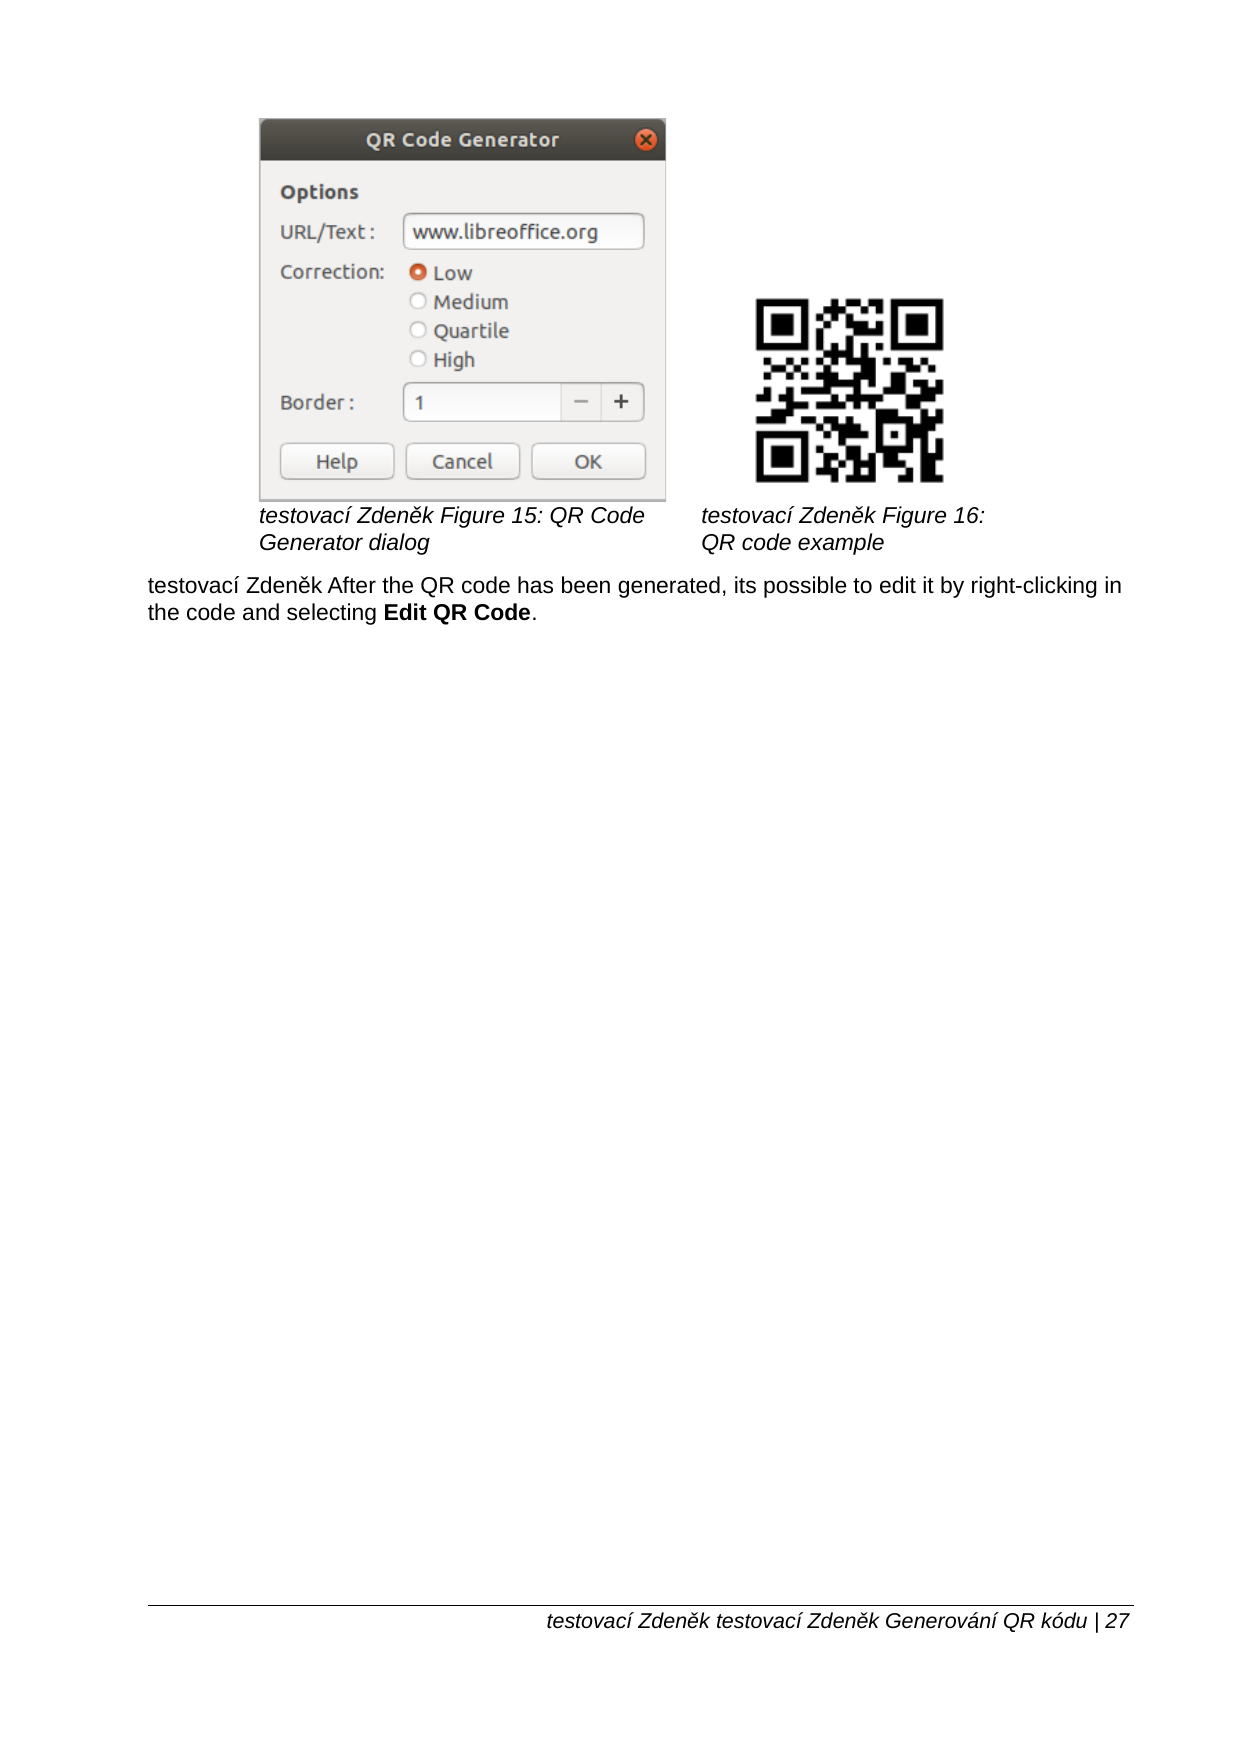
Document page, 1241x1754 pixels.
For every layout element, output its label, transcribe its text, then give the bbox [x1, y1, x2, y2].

picture [258, 118, 667, 502]
text testovací Zdeněk Figure 15: QR Code Generator dialog [259, 502, 666, 555]
picture [739, 283, 959, 502]
text testovací Zdeněk After the QR code has been generated, its possible to edit it by right-clicking in the code and selecting Edit QR Code. [148, 572, 1134, 625]
text testovací Zdeněk Figure 16: QR code example [701, 283, 1023, 555]
